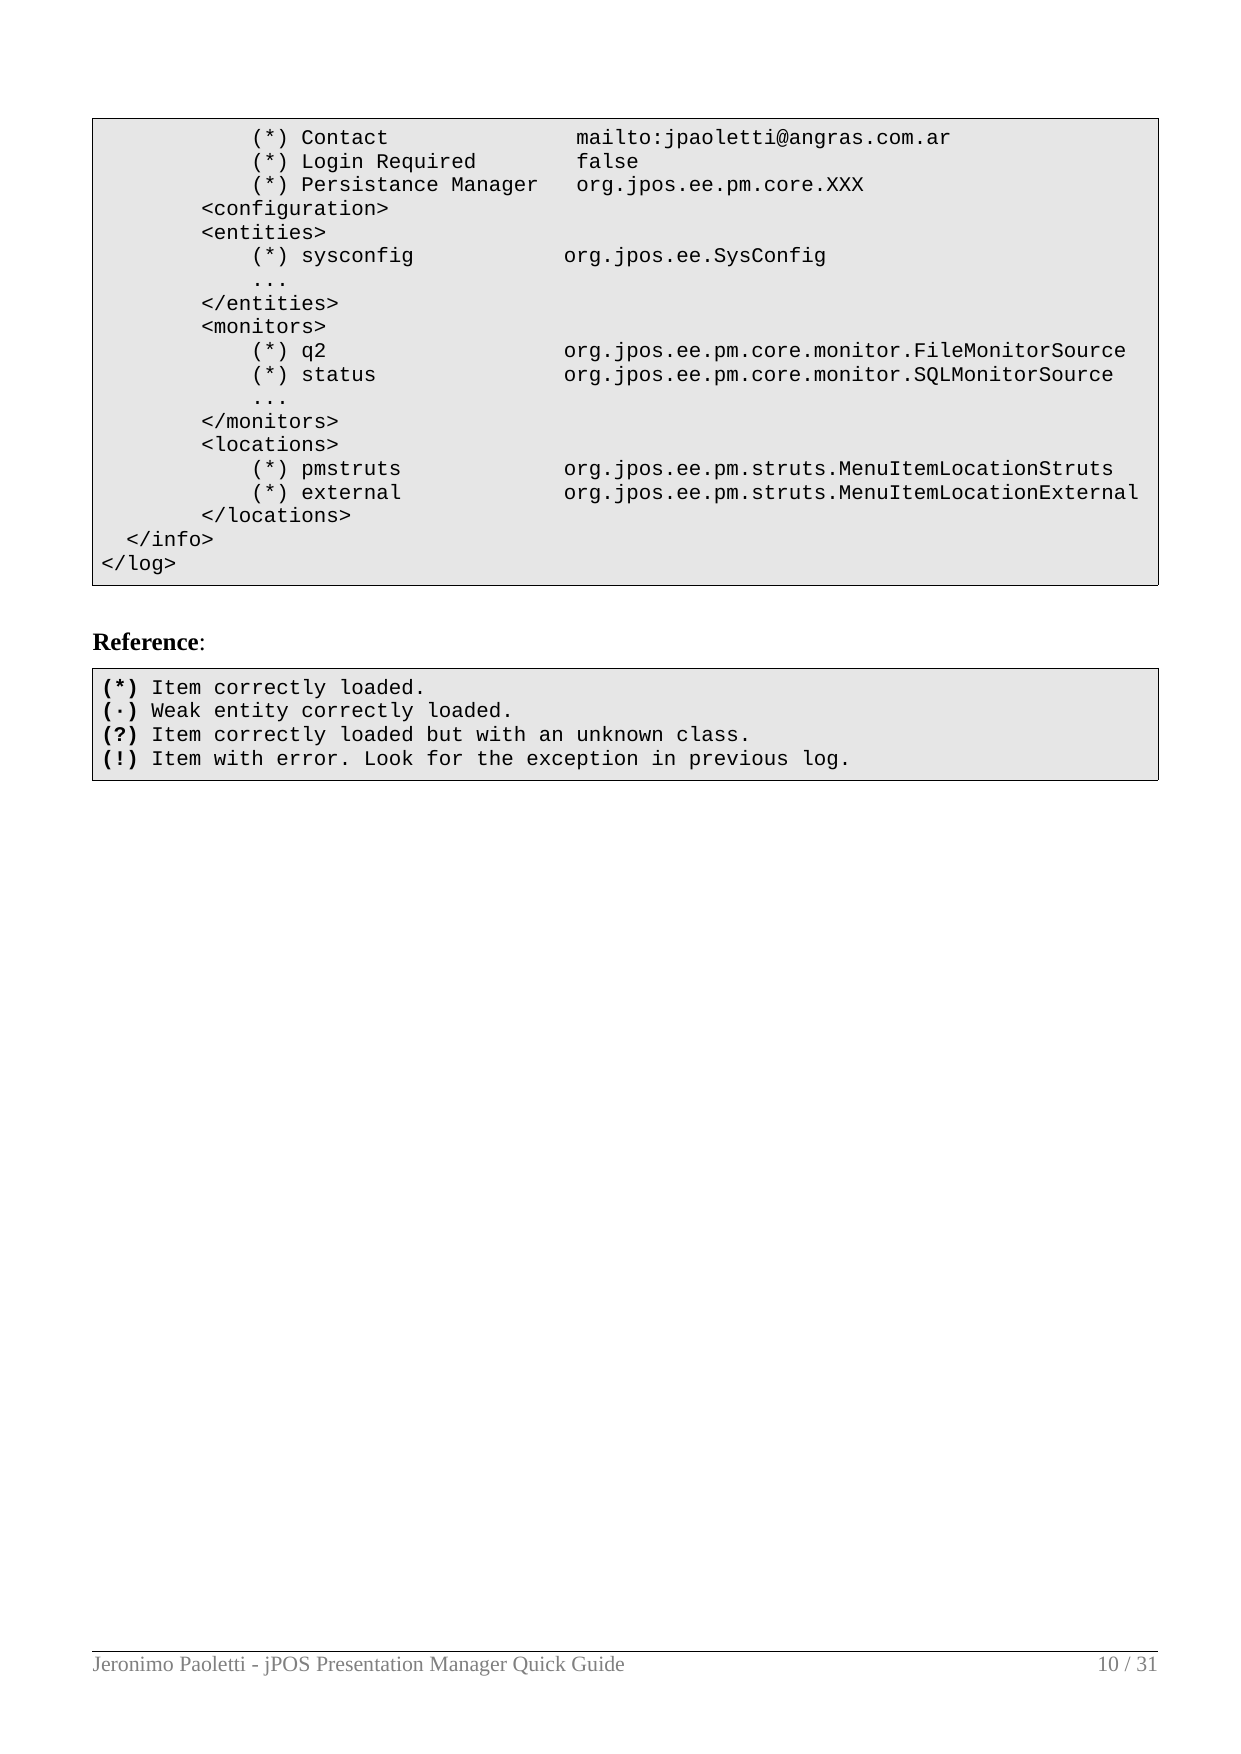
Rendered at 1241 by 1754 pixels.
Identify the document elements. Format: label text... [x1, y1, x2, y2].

text <configuration> [93, 189, 1158, 213]
text </info> [93, 520, 1158, 544]
text <entities> [93, 213, 1158, 236]
text </log> [93, 544, 1158, 585]
text (*) pmstruts org.jpos.ee.pm.struts.MenuItemLocationStruts [93, 449, 1158, 473]
text (*) Contact mailto:jpaoletti@angras.com.ar [93, 119, 1158, 142]
text Reference: [92, 627, 1158, 655]
text </entities> [93, 284, 1158, 307]
text (*) external org.jpos.ee.pm.struts.MenuItemLocationExternal [93, 473, 1158, 496]
text (*) sysconfig org.jpos.ee.SysConfig [93, 236, 1158, 260]
text ... [93, 378, 1158, 402]
text (*) Item correctly loaded. [93, 669, 1158, 691]
text </locations> [93, 496, 1158, 520]
text (?) Item correctly loaded but with an unknown class. [93, 715, 1158, 739]
text (·) Weak entity correctly loaded. [93, 691, 1158, 715]
text (*) Persistance Manager org.jpos.ee.pm.core.XXX [93, 165, 1158, 189]
text </monitors> [93, 402, 1158, 426]
text <monitors> [93, 307, 1158, 331]
text (*) q2 org.jpos.ee.pm.core.monitor.FileMonitorSource [93, 331, 1158, 354]
text (*) Login Required false [93, 142, 1158, 165]
text <locations> [93, 426, 1158, 449]
text ... [93, 260, 1158, 284]
text (!) Item with error. Look for the exception in previous log. [93, 739, 1158, 780]
text (*) status org.jpos.ee.pm.core.monitor.SQLMonitorSource [93, 354, 1158, 378]
